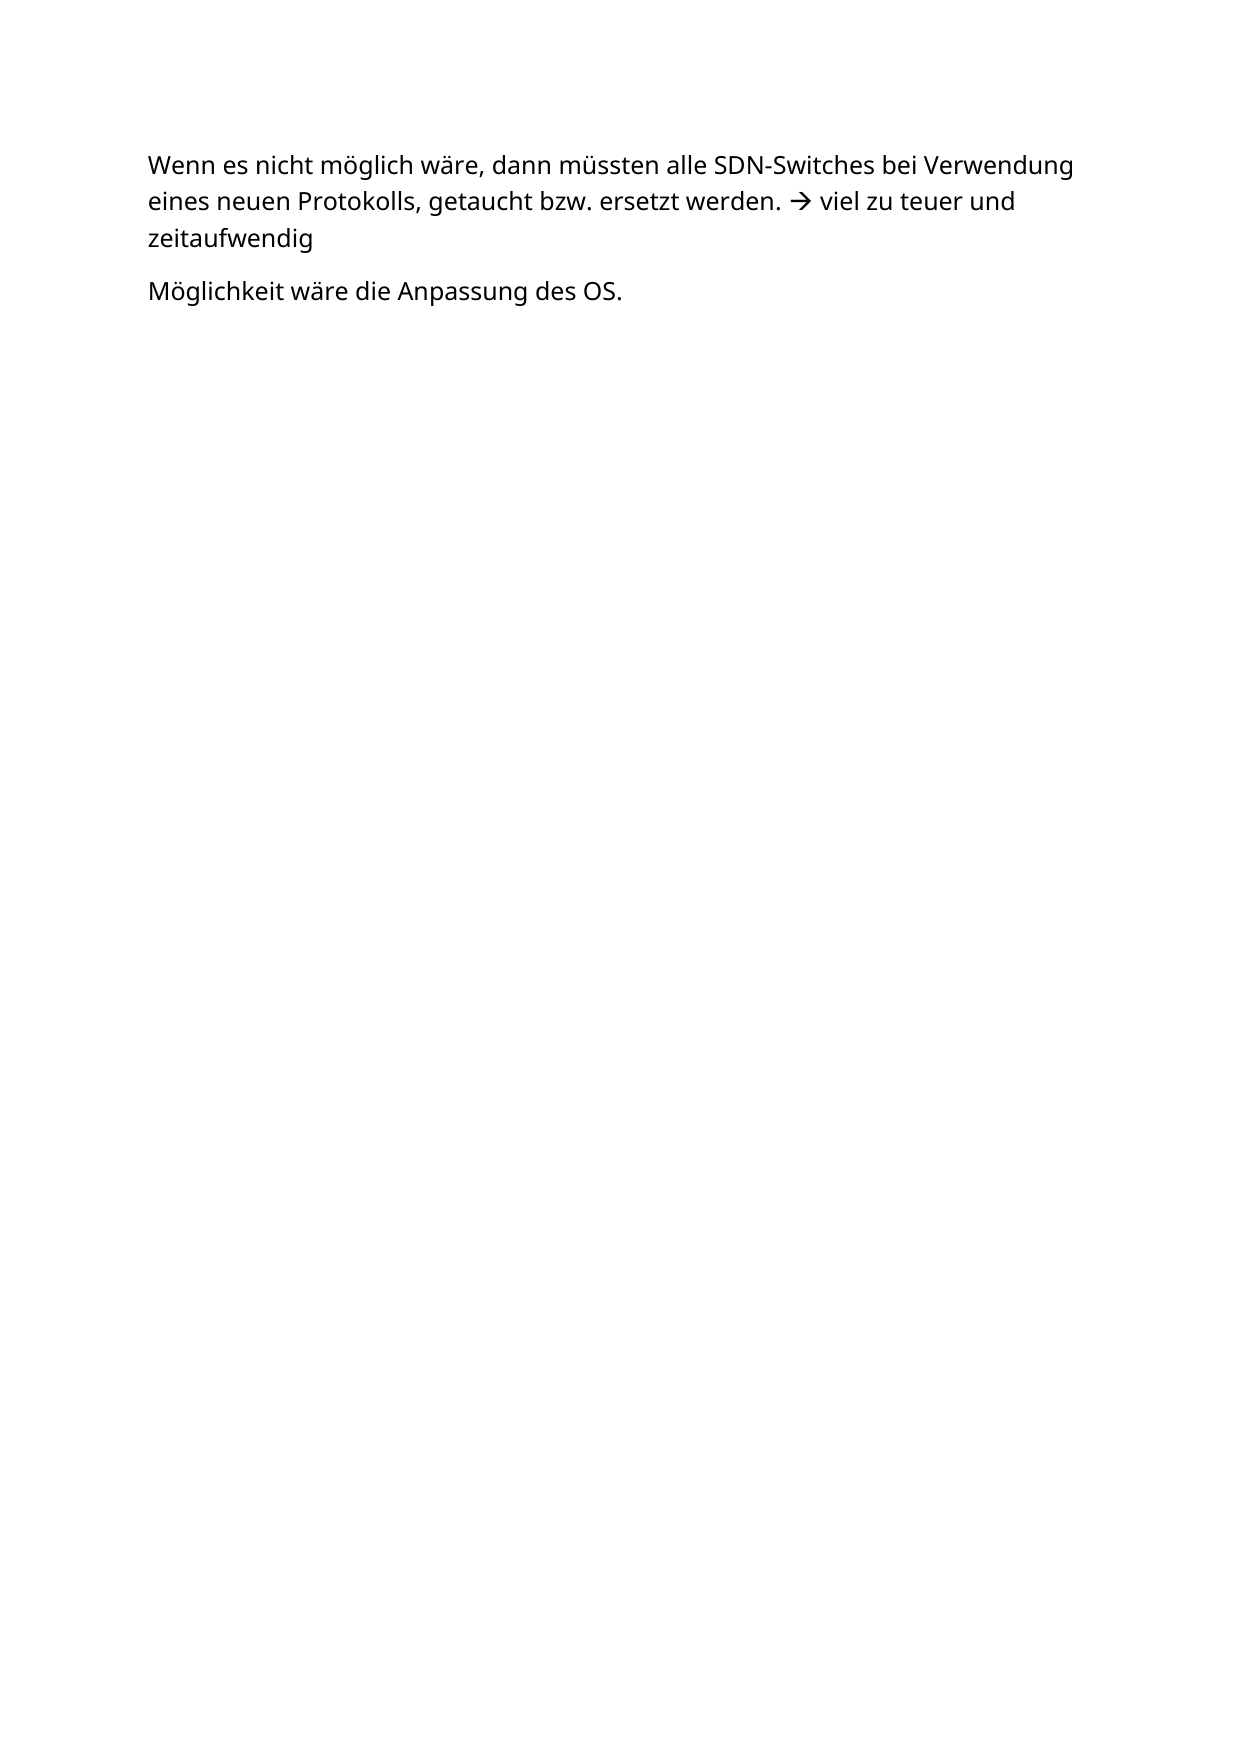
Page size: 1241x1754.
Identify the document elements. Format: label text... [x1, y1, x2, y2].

text Wenn es nicht möglich wäre, dann müssten alle SDN-Switches bei Verwendung eines neuen Protokolls, getaucht bzw. ersetzt werden.  viel zu teuer und zeitaufwendig [148, 148, 1093, 254]
text Möglichkeit wäre die Anpassung des OS. [148, 273, 1093, 307]
